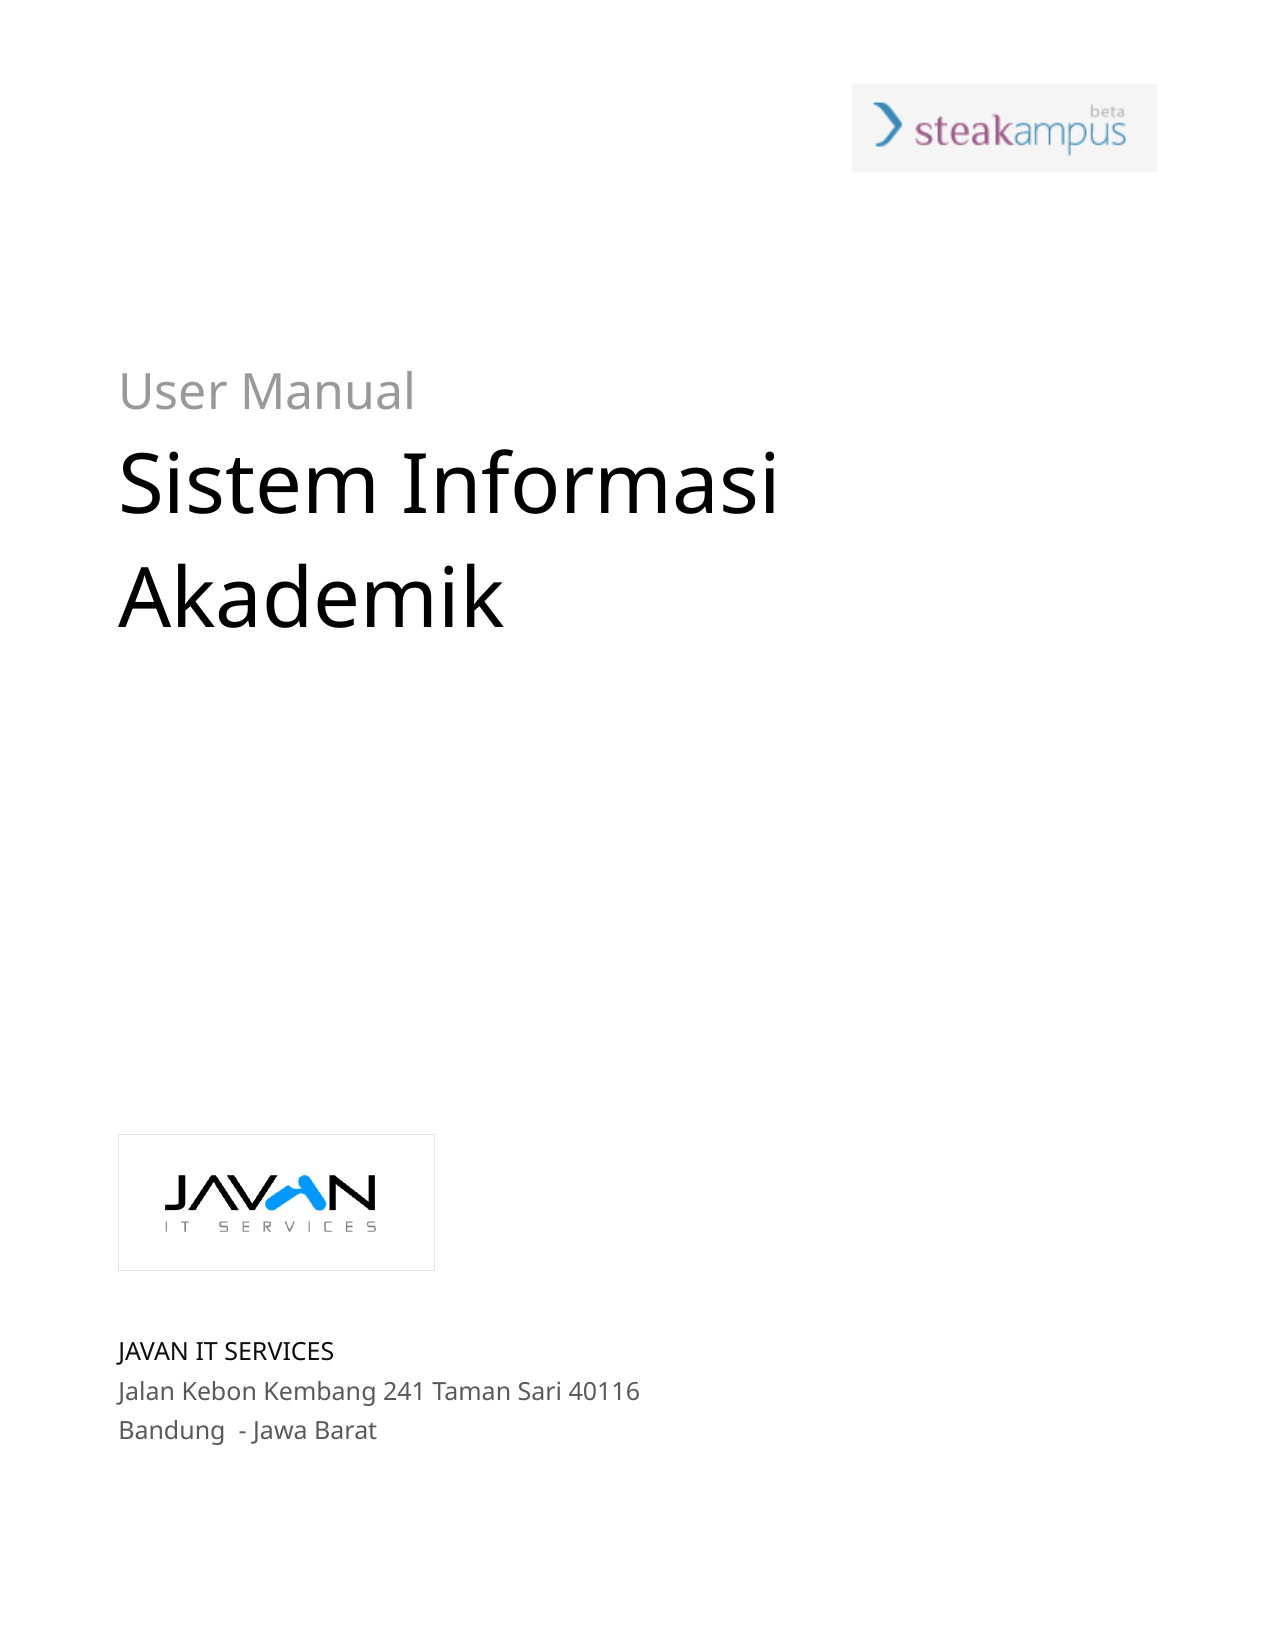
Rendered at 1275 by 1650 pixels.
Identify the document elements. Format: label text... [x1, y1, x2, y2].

subtitle User Manual Sistem Informasi Akademik [118, 356, 1157, 651]
picture [852, 84, 1157, 172]
text Bandung - Jawa Barat [118, 1412, 1157, 1446]
text JAVAN IT SERVICES [118, 1334, 1157, 1368]
picture [127, 1143, 425, 1262]
text Jalan Kebon Kembang 241 Taman Sari 40116 [118, 1373, 1157, 1407]
